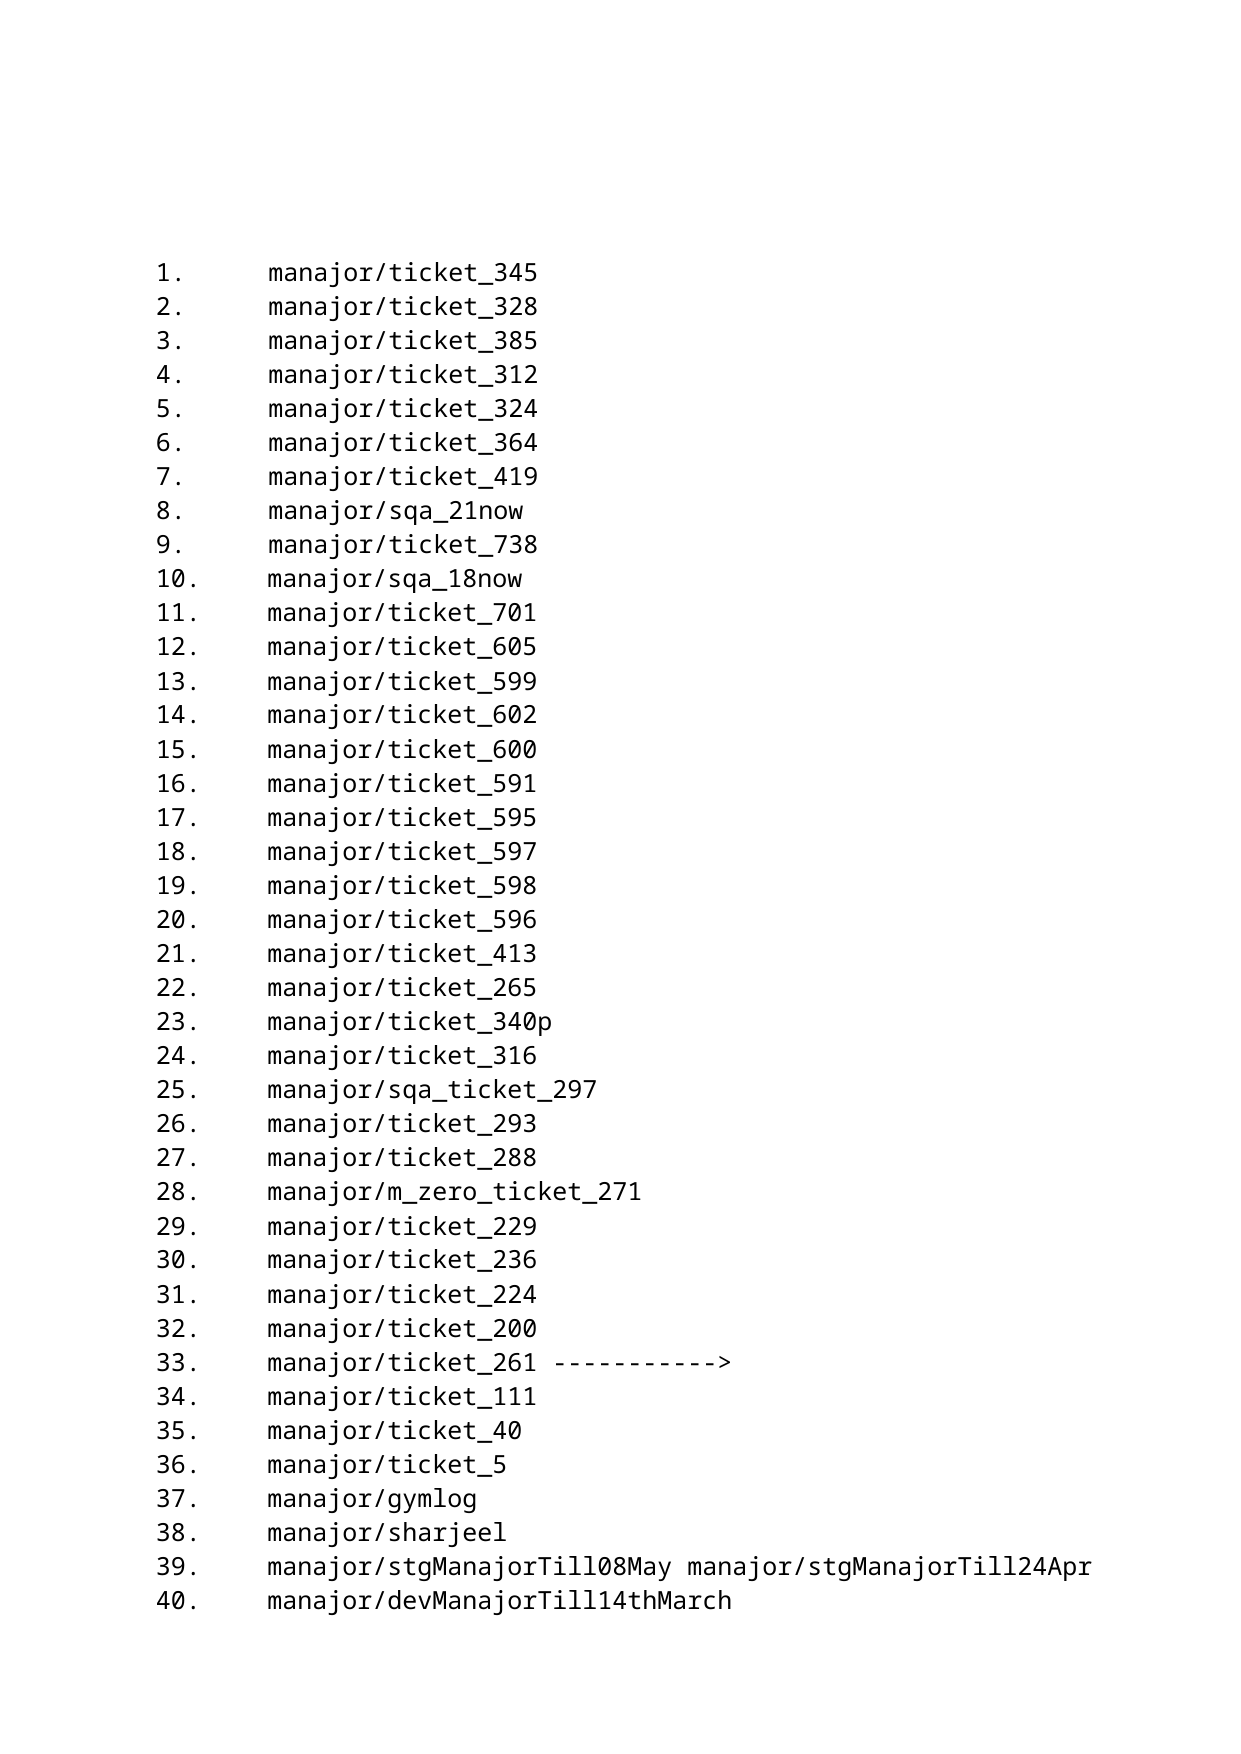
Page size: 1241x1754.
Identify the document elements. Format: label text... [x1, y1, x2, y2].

list manajor/ticket_591 [156, 765, 1122, 799]
list manajor/sqa_21now [156, 493, 1122, 527]
list manajor/sqa_ticket_297 [156, 1072, 1122, 1106]
list manajor/ticket_40 [156, 1412, 1122, 1447]
list manajor/ticket_701 [156, 595, 1122, 629]
list manajor/ticket_364 [156, 425, 1122, 459]
list manajor/ticket_229 [156, 1208, 1122, 1242]
list manajor/ticket_595 [156, 799, 1122, 833]
list manajor/ticket_596 [156, 902, 1122, 936]
list manajor/ticket_312 [156, 357, 1122, 391]
list manajor/ticket_324 [156, 391, 1122, 425]
list manajor/stgManajorTill08May manajor/stgManajorTill24Apr [156, 1549, 1122, 1583]
list manajor/ticket_597 [156, 833, 1122, 867]
list manajor/ticket_200 [156, 1310, 1122, 1344]
list manajor/ticket_261 -----------> [156, 1344, 1122, 1378]
list manajor/m_zero_ticket_271 [156, 1174, 1122, 1208]
list manajor/ticket_265 [156, 970, 1122, 1004]
list manajor/ticket_385 [156, 322, 1122, 357]
list manajor/ticket_293 [156, 1106, 1122, 1140]
list manajor/ticket_600 [156, 731, 1122, 765]
list manajor/ticket_738 [156, 527, 1122, 561]
list manajor/ticket_316 [156, 1038, 1122, 1072]
list manajor/ticket_340p [156, 1004, 1122, 1038]
list manajor/ticket_602 [156, 697, 1122, 731]
list manajor/ticket_345 [156, 254, 1122, 288]
list manajor/ticket_413 [156, 936, 1122, 970]
list manajor/ticket_111 [156, 1378, 1122, 1412]
list manajor/ticket_328 [156, 288, 1122, 322]
list manajor/ticket_605 [156, 629, 1122, 663]
list manajor/ticket_599 [156, 663, 1122, 697]
list manajor/sqa_18now [156, 561, 1122, 595]
list manajor/ticket_288 [156, 1140, 1122, 1174]
list manajor/ticket_236 [156, 1242, 1122, 1276]
list manajor/gymlog [156, 1481, 1122, 1515]
list manajor/sharjeel [156, 1515, 1122, 1549]
list manajor/devManajorTill14thMarch [156, 1583, 1122, 1617]
list manajor/ticket_419 [156, 459, 1122, 493]
list manajor/ticket_598 [156, 867, 1122, 902]
list manajor/ticket_224 [156, 1276, 1122, 1310]
list manajor/ticket_5 [156, 1447, 1122, 1481]
